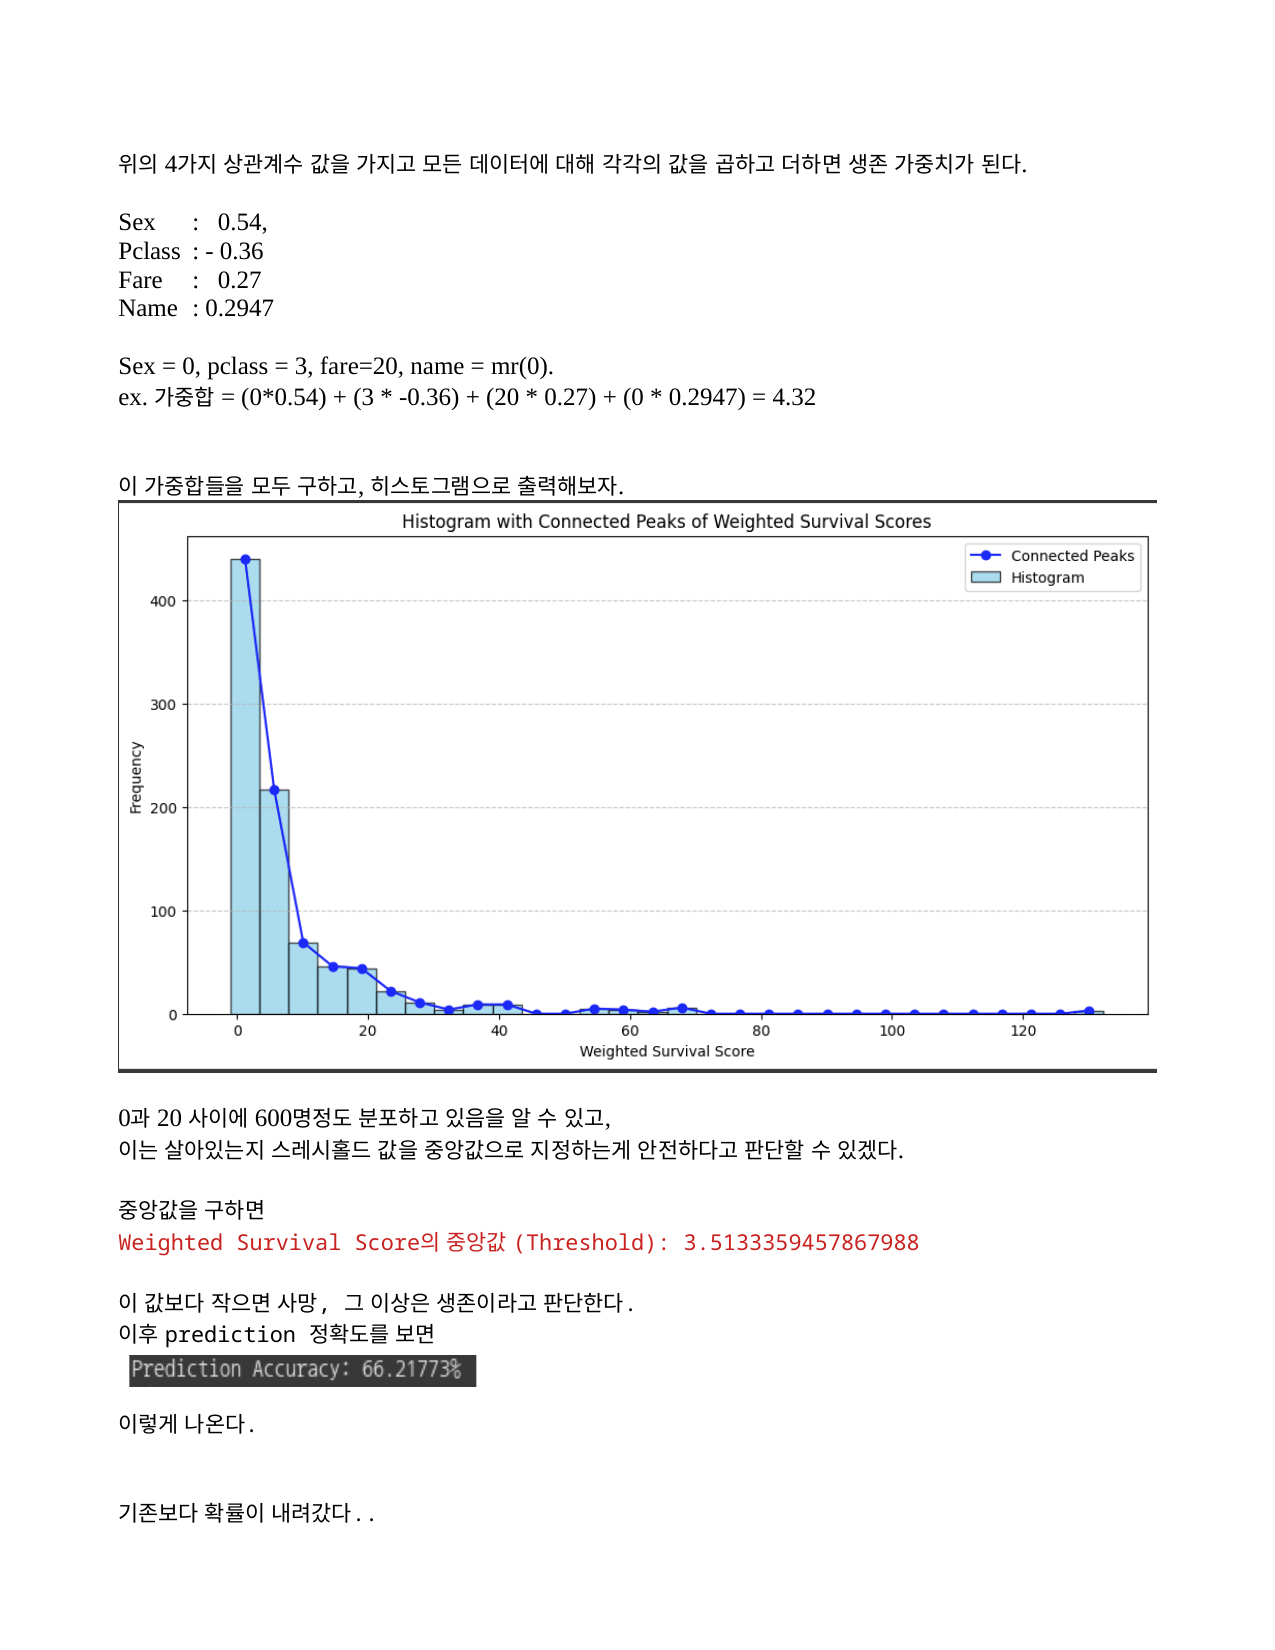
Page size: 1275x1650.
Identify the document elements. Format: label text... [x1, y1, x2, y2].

text 중앙값을 구하면 [118, 1193, 1157, 1225]
text Fare : 0.27 [118, 265, 1157, 293]
text 이후 prediction 정확도를 보면 [118, 1317, 1157, 1349]
picture [129, 1355, 477, 1387]
text Name : 0.2947 [118, 293, 1157, 322]
text Sex : 0.54, [118, 207, 1157, 236]
text Weighted Survival Score의 중앙값 (Threshold): 3.5133359457867988 [118, 1225, 1157, 1257]
text 0과 20 사이에 600명정도 분포하고 있음을 알 수 있고, [118, 1101, 1157, 1133]
text ex. 가중합 = (0*0.54) + (3 * -0.36) + (20 * 0.27) + (0 * 0.2947) = 4.32 [118, 380, 1157, 411]
text Sex = 0, pclass = 3, fare=20, name = mr(0). [118, 351, 1157, 380]
text 이렇게 나온다. [118, 1407, 1157, 1438]
text Pclass : - 0.36 [118, 236, 1157, 265]
text 기존보다 확률이 내려갔다.. [118, 1496, 1157, 1528]
text 위의 4가지 상관계수 값을 가지고 모든 데이터에 대해 각각의 값을 곱하고 더하면 생존 가중치가 된다. [118, 147, 1157, 178]
text 이 가중합들을 모두 구하고, 히스토그램으로 출력해보자. [118, 469, 1157, 500]
picture [118, 500, 1157, 1073]
text 이는 살아있는지 스레시홀드 값을 중앙값으로 지정하는게 안전하다고 판단할 수 있겠다. [118, 1133, 1157, 1165]
text 이 값보다 작으면 사망, 그 이상은 생존이라고 판단한다. [118, 1286, 1157, 1317]
